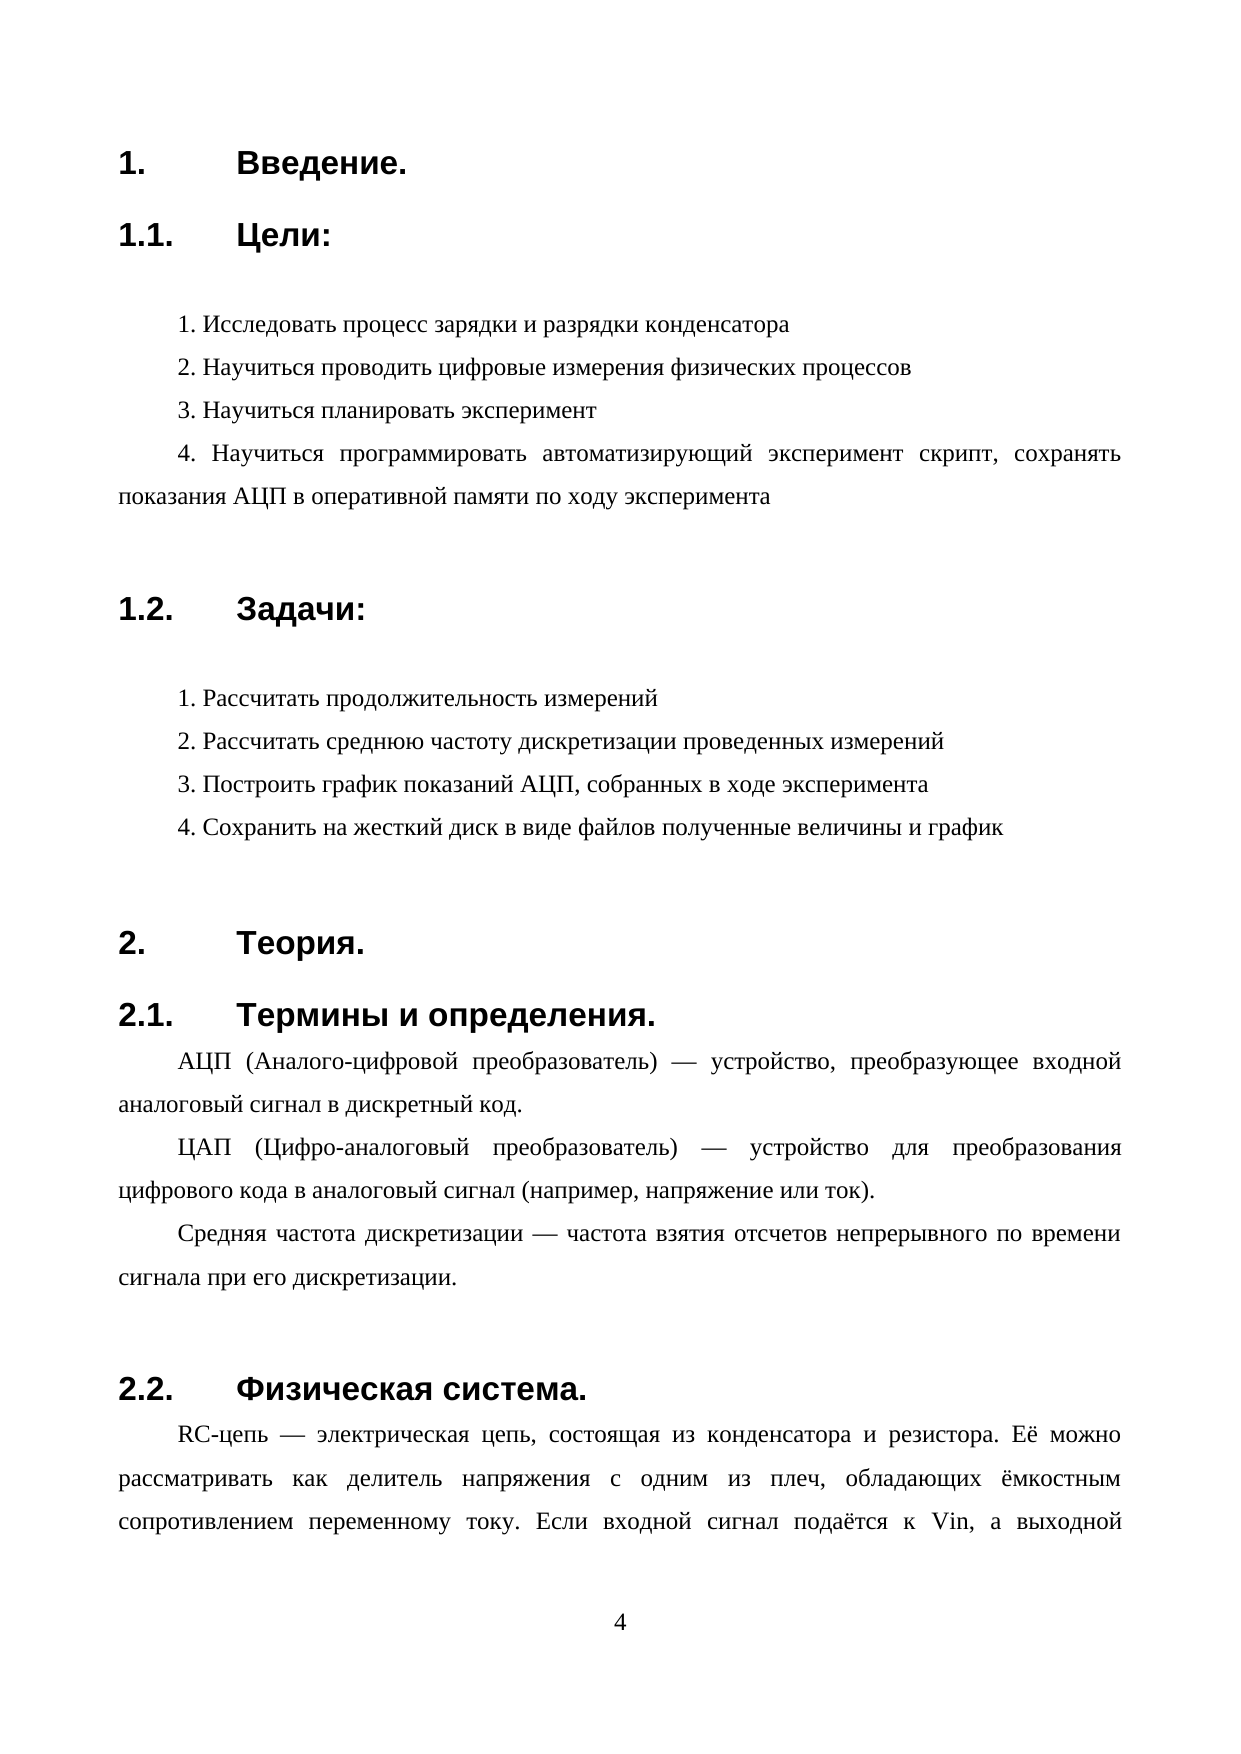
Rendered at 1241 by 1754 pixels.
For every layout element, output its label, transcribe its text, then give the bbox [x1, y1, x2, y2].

subtitle Теория. [118, 923, 1122, 962]
text ЦАП (Цифро-аналоговый преобразователь) — устройство для преобразования цифрового кода в аналоговый сигнал (например, напряжение или ток). [118, 1132, 1122, 1204]
text 2. Рассчитать среднюю частоту дискретизации проведенных измерений [118, 726, 1122, 754]
subtitle Задачи: [118, 588, 1122, 627]
text 1. Рассчитать продолжительность измерений [118, 683, 1122, 711]
text 3. Построить график показаний АЦП, собранных в ходе эксперимента [118, 769, 1122, 798]
subtitle Физическая система. [118, 1369, 1122, 1407]
text 2. Научиться проводить цифровые измерения физических процессов [118, 352, 1122, 381]
text 1. Исследовать процесс зарядки и разрядки конденсатора [118, 309, 1122, 338]
subtitle Цели: [118, 215, 1122, 253]
text Средняя частота дискретизации — частота взятия отсчетов непрерывного по времени сигнала при его дискретизации. [118, 1218, 1122, 1290]
text 3. Научиться планировать эксперимент [118, 395, 1122, 424]
text АЦП (Аналого-цифровой преобразователь) — устройство, преобразующее входной аналоговый сигнал в дискретный код. [118, 1046, 1122, 1118]
subtitle Введение. [118, 143, 1122, 182]
text RC-цепь — электрическая цепь, состоящая из конденсатора и резистора. Её можно рассматривать как делитель напряжения с одним из плеч, обладающих ёмкостным сопротивлением переменному току. Если входной сигнал подаётся к Vin, а выходной [118, 1419, 1122, 1534]
subtitle Термины и определения. [118, 995, 1122, 1033]
text 4. Сохранить на жесткий диск в виде файлов полученные величины и график [118, 812, 1122, 841]
text 4. Научиться программировать автоматизирующий эксперимент скрипт, сохранять показания АЦП в оперативной памяти по ходу эксперимента [118, 438, 1122, 510]
